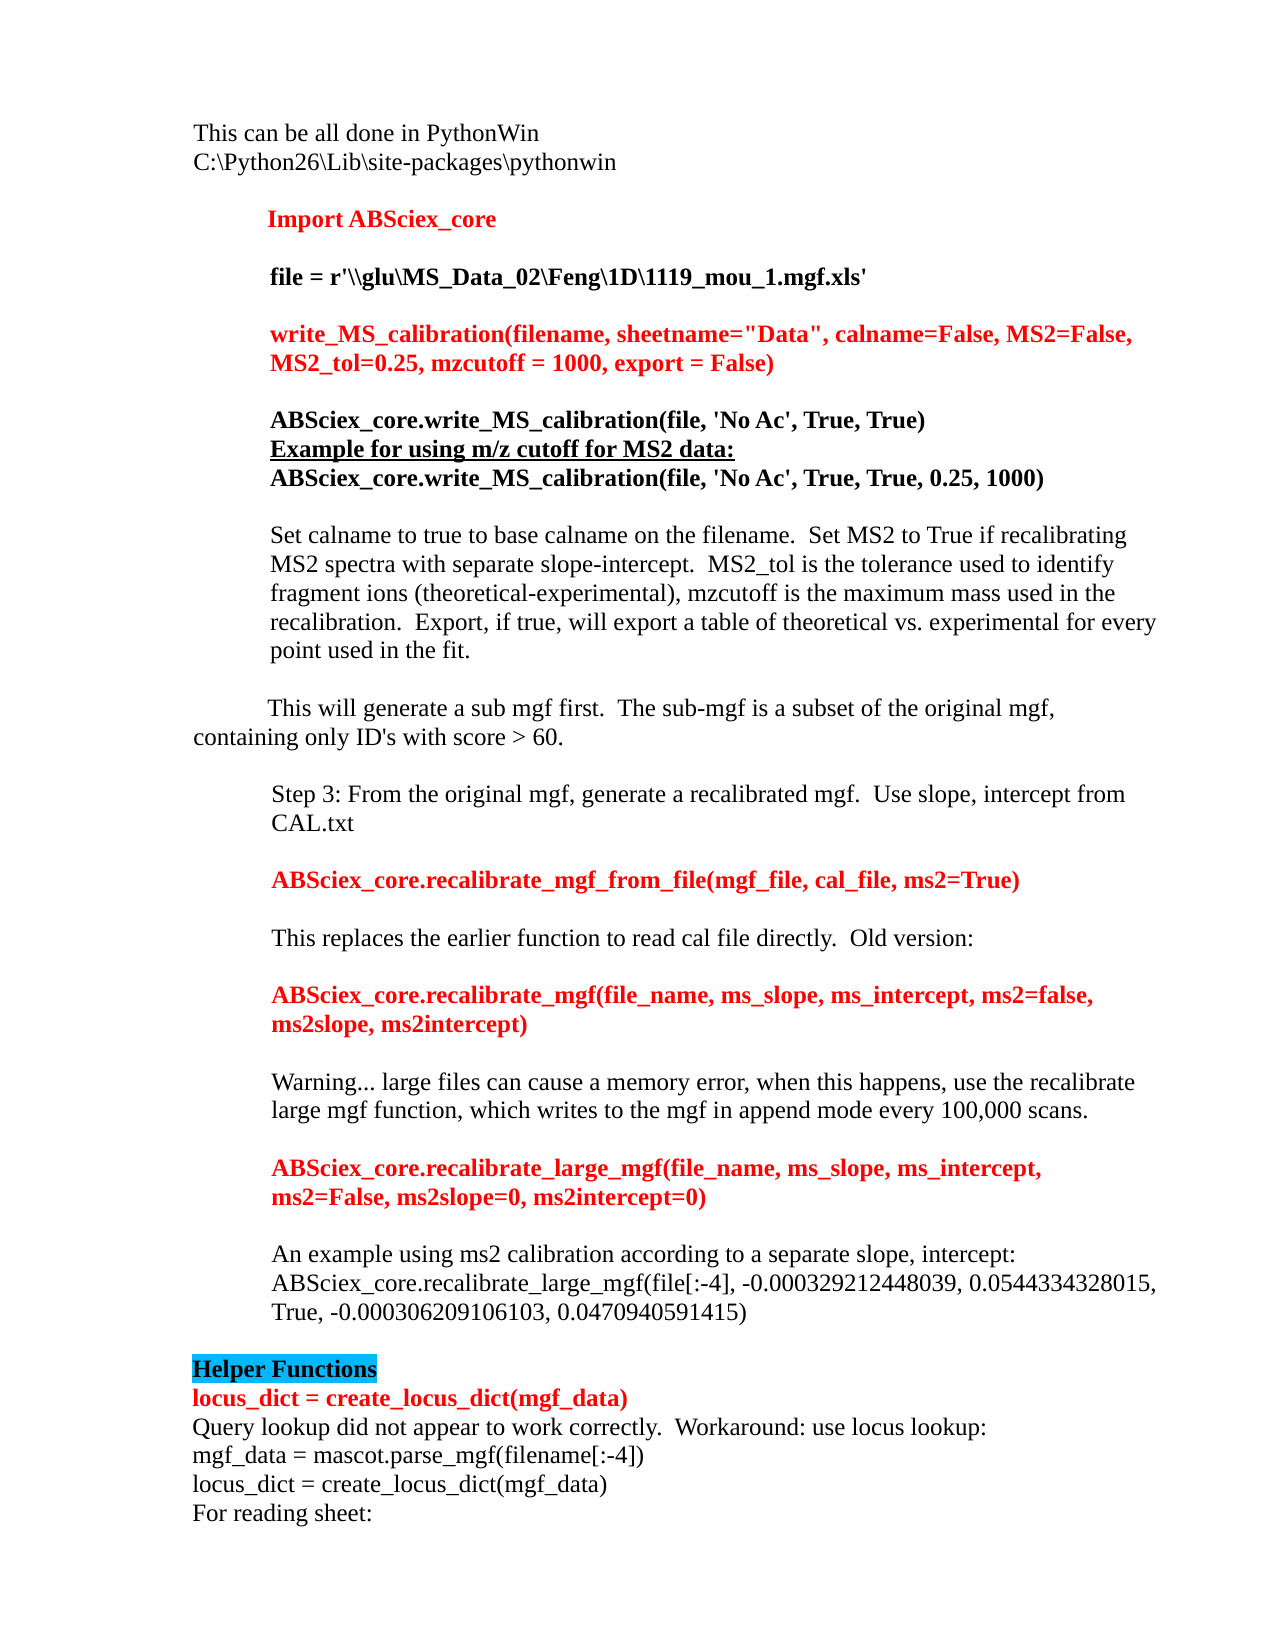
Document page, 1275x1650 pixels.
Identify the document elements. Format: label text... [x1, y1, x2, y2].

text Query lookup did not appear to work correctly. Workaround: use locus lookup: [118, 1412, 1157, 1441]
text This can be all done in PythonWin [193, 118, 1157, 147]
text ABSciex_core.recalibrate_mgf_from_file(mgf_file, cal_file, ms2=True) [271, 866, 1157, 894]
text Helper Functions [118, 1354, 1157, 1383]
text file = r'\\glu\MS_Data_02\Feng\1D\1119_mou_1.mgf.xls' [270, 262, 1157, 291]
text Set calname to true to base calname on the filename. Set MS2 to True if recalibrating MS2 spectra with separate slope-intercept. MS2_tol is the tolerance used to identify fragment ions (theoretical-experimental), mzcutoff is the maximum mass used in the recalibration. Export, if true, will export a table of theoretical vs. experimental for every point used in the fit. [270, 521, 1157, 664]
text write_MS_calibration(filename, sheetname="Data", calname=False, MS2=False, MS2_tol=0.25, mzcutoff = 1000, export = False) [270, 319, 1157, 377]
text ABSciex_core.recalibrate_mgf(file_name, ms_slope, ms_intercept, ms2=false, ms2slope, ms2intercept) [271, 981, 1157, 1038]
text Example for using m/z cutoff for MS2 data: [270, 434, 1157, 463]
text locus_dict = create_locus_dict(mgf_data) [118, 1383, 1157, 1412]
text C:\Python26\Lib\site-packages\pythonwin [193, 147, 1157, 176]
text Import ABSciex_core [193, 204, 1157, 233]
text ABSciex_core.write_MS_calibration(file, 'No Ac', True, True) [270, 406, 1157, 434]
text mgf_data = mascot.parse_mgf(filename[:-4]) [118, 1441, 1157, 1469]
text Warning... large files can cause a memory error, when this happens, use the recalibrate large mgf function, which writes to the mgf in append mode every 100,000 scans. [271, 1067, 1157, 1124]
text ABSciex_core.recalibrate_large_mgf(file[:-4], -0.000329212448039, 0.0544334328015, True, -0.000306209106103, 0.0470940591415) [271, 1268, 1157, 1326]
text locus_dict = create_locus_dict(mgf_data) [118, 1469, 1157, 1498]
text This will generate a sub mgf first. The sub-mgf is a subset of the original mgf, containing only ID's with score > 60. [193, 693, 1157, 751]
text ABSciex_core.write_MS_calibration(file, 'No Ac', True, True, 0.25, 1000) [270, 463, 1157, 492]
text For reading sheet: [118, 1498, 1157, 1527]
text This replaces the earlier function to read cal file directly. Old version: [271, 923, 1157, 952]
text ABSciex_core.recalibrate_large_mgf(file_name, ms_slope, ms_intercept, ms2=False, ms2slope=0, ms2intercept=0) [271, 1153, 1157, 1211]
text Step 3: From the original mgf, generate a recalibrated mgf. Use slope, intercept from CAL.txt [271, 779, 1157, 837]
text An example using ms2 calibration according to a separate slope, intercept: [271, 1239, 1157, 1268]
